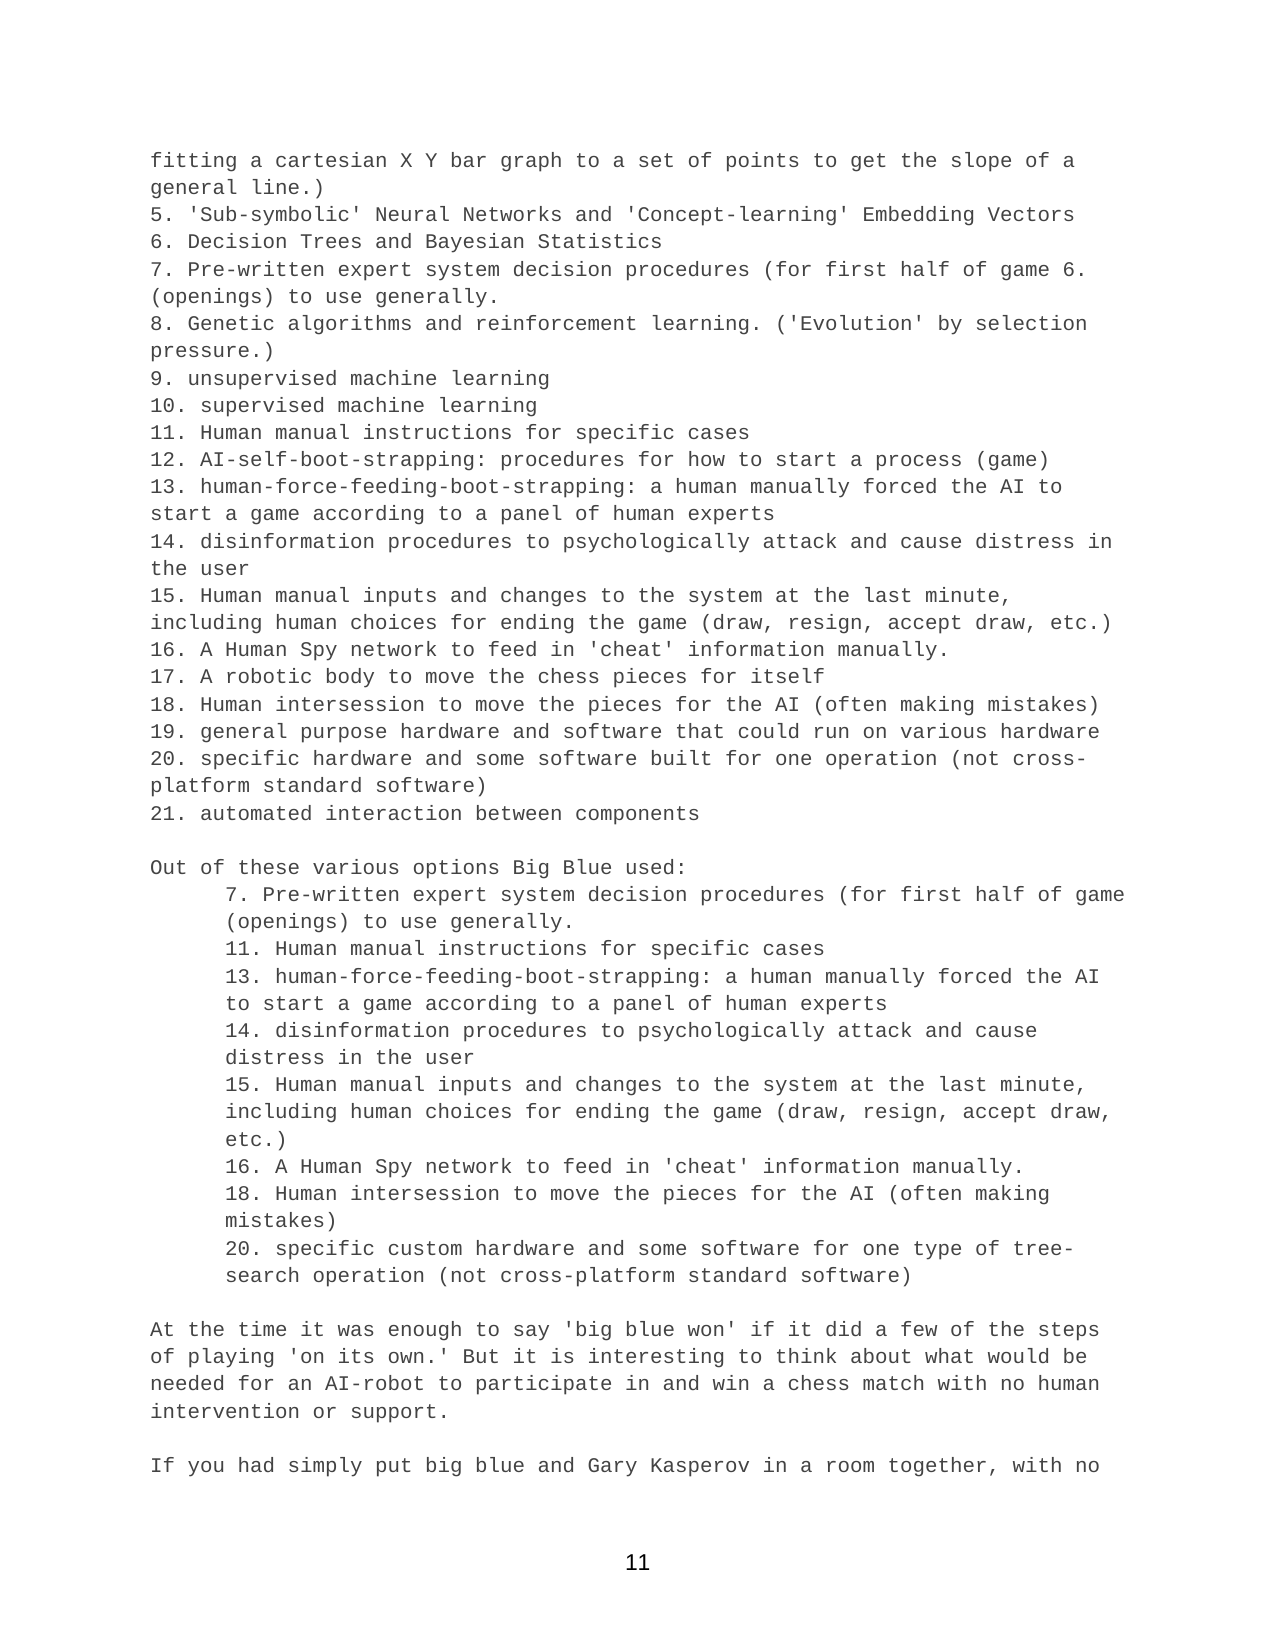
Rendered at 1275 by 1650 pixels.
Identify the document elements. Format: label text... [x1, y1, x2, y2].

text 11. Human manual instructions for specific cases [225, 938, 1125, 962]
text If you had simply put big blue and Gary Kasperov in a room together, with no [150, 1455, 1125, 1479]
text 21. automated interaction between components [150, 802, 1125, 826]
text 16. A Human Spy network to feed in 'cheat' information manually. [225, 1156, 1125, 1179]
text At the time it was enough to say 'big blue won' if it did a few of the steps of playing 'on its own.' But it is interesting to think about what would be needed for an AI-robot to participate in and win a chess match with no human intervention or support. [150, 1319, 1125, 1424]
text 8. Genetic algorithms and reinforcement learning. ('Evolution' by selection pressure.) [150, 313, 1125, 364]
text 7. Pre-written expert system decision procedures (for first half of game 6. (openings) to use generally. [150, 259, 1125, 309]
text 7. Pre-written expert system decision procedures (for first half of game (openings) to use generally. [225, 884, 1125, 935]
text 20. specific custom hardware and some software for one type of tree-search operation (not cross-platform standard software) [225, 1237, 1125, 1288]
text 5. 'Sub-symbolic' Neural Networks and 'Concept-learning' Embedding Vectors [150, 204, 1125, 228]
text 16. A Human Spy network to feed in 'cheat' information manually. [150, 639, 1125, 663]
text 9. unsupervised machine learning [150, 367, 1125, 391]
text 18. Human intersession to move the pieces for the AI (often making mistakes) [225, 1183, 1125, 1234]
text 6. Decision Trees and Bayesian Statistics [150, 232, 1125, 255]
text 18. Human intersession to move the pieces for the AI (often making mistakes) [150, 694, 1125, 717]
text fitting a cartesian X Y bar graph to a set of points to get the slope of a general line.) [150, 150, 1125, 201]
text 15. Human manual inputs and changes to the system at the last minute, including human choices for ending the game (draw, resign, accept draw, etc.) [225, 1074, 1125, 1152]
text Out of these various options Big Blue used: [150, 857, 1125, 881]
text 20. specific hardware and some software built for one operation (not cross-platform standard software) [150, 748, 1125, 799]
text 19. general purpose hardware and software that could run on various hardware [150, 721, 1125, 744]
text 13. human-force-feeding-boot-strapping: a human manually forced the AI to start a game according to a panel of human experts [225, 966, 1125, 1016]
text 14. disinformation procedures to psychologically attack and cause distress in the user [225, 1020, 1125, 1071]
text 17. A robotic body to move the chess pieces for itself [150, 667, 1125, 690]
text 10. supervised machine learning [150, 395, 1125, 418]
text 14. disinformation procedures to psychologically attack and cause distress in the user [150, 531, 1125, 581]
text 11. Human manual instructions for specific cases [150, 422, 1125, 446]
text 12. AI-self-boot-strapping: procedures for how to start a process (game) [150, 449, 1125, 473]
text 15. Human manual inputs and changes to the system at the last minute, including human choices for ending the game (draw, resign, accept draw, etc.) [150, 585, 1125, 636]
text 13. human-force-feeding-boot-strapping: a human manually forced the AI to start a game according to a panel of human experts [150, 476, 1125, 527]
